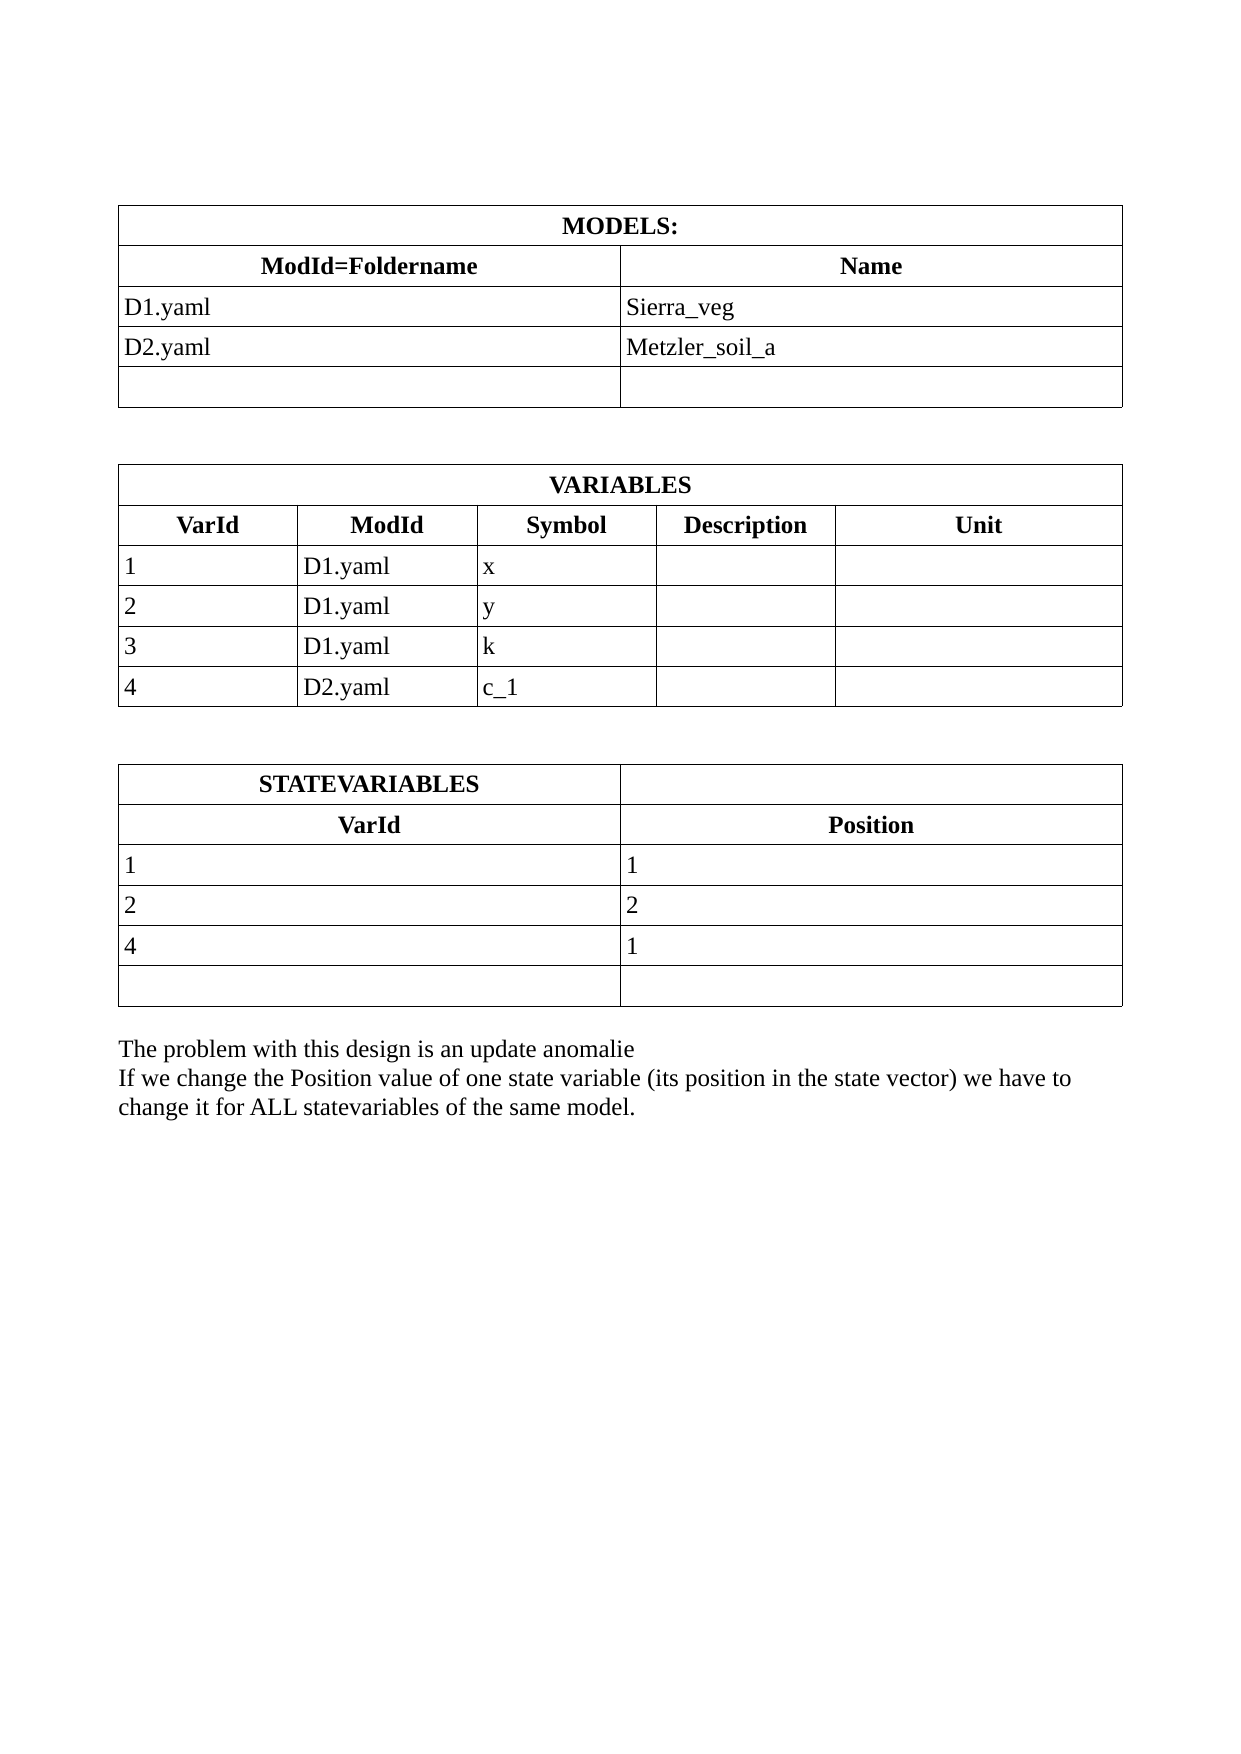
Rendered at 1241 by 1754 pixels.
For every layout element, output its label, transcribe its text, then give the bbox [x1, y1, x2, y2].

text If we change the Position value of one state variable (its position in the state vector) we have to change it for ALL statevariables of the same model. [118, 1063, 1122, 1121]
table_cell D2.yaml [298, 667, 477, 706]
table_cell [119, 966, 620, 1006]
table_cell VarId [119, 805, 620, 844]
table_cell VarId [119, 506, 297, 545]
table_cell x [478, 546, 656, 585]
table_cell [836, 667, 1122, 706]
table_cell 4 [119, 926, 620, 965]
text The problem with this design is an update anomalie [118, 1034, 1122, 1063]
table_cell Description [657, 506, 835, 545]
table_cell 2 [621, 886, 1122, 925]
table_header [621, 765, 1122, 804]
table_cell [836, 627, 1122, 666]
table_cell [119, 367, 620, 407]
table_cell D2.yaml [119, 327, 620, 366]
table_cell 1 [119, 546, 297, 585]
table_cell [657, 586, 835, 626]
table_cell Symbol [478, 506, 656, 545]
table_cell c_1 [478, 667, 656, 706]
table_cell [621, 966, 1122, 1006]
table_cell [621, 367, 1122, 407]
table_header STATEVARIABLES [119, 765, 620, 804]
table_cell 4 [119, 667, 297, 706]
table_cell [836, 586, 1122, 626]
table_cell Position [621, 805, 1122, 844]
table_cell ModId=Foldername [119, 246, 620, 286]
table_cell ModId [298, 506, 477, 545]
table_cell D1.yaml [298, 546, 477, 585]
table_cell 3 [119, 627, 297, 666]
table_cell Name [621, 246, 1122, 286]
table_cell D1.yaml [298, 586, 477, 626]
table_cell 1 [621, 845, 1122, 885]
table_cell 2 [119, 886, 620, 925]
table_cell Metzler_soil_a [621, 327, 1122, 366]
table_cell 1 [621, 926, 1122, 965]
table_header VARIABLES [119, 465, 1122, 504]
table_cell Sierra_veg [621, 287, 1122, 326]
table_cell Unit [836, 506, 1122, 545]
table_cell 1 [119, 845, 620, 885]
table_cell [657, 627, 835, 666]
table_header MODELS: [119, 206, 1122, 245]
table_cell D1.yaml [298, 627, 477, 666]
table_cell 2 [119, 586, 297, 626]
table_cell [657, 546, 835, 585]
table_cell D1.yaml [119, 287, 620, 326]
table_cell [657, 667, 835, 706]
table_cell y [478, 586, 656, 626]
table_cell [836, 546, 1122, 585]
table_cell k [478, 627, 656, 666]
